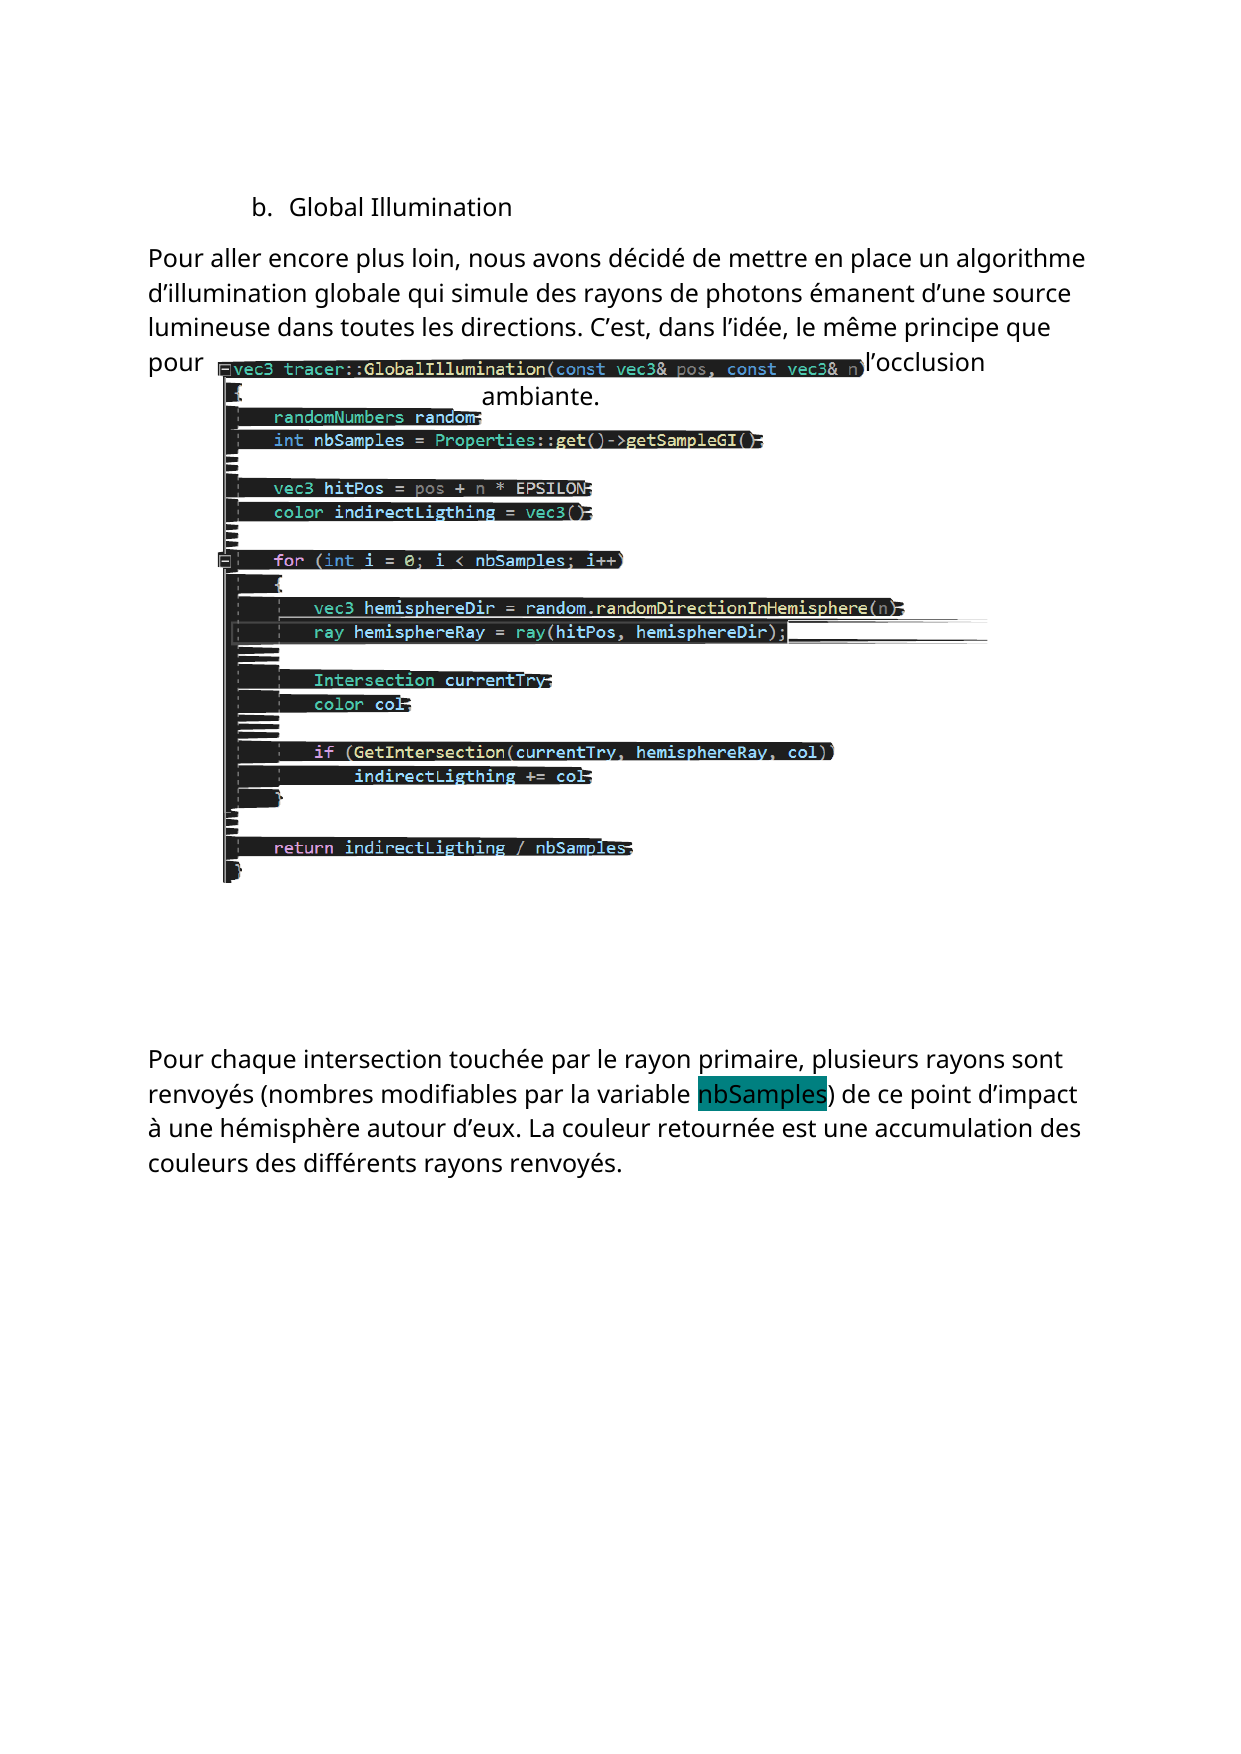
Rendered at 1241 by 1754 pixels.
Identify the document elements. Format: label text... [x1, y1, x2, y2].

list Global Illumination [251, 190, 1093, 224]
text Pour chaque intersection touchée par le rayon primaire, plusieurs rayons sont renvoyés (nombres modifiables par la variable nbSamples) de ce point d’impact à une hémisphère autour d’eux. La couleur retournée est une accumulation des couleurs des différents rayons renvoyés. [148, 1042, 1093, 1179]
text Pour aller encore plus loin, nous avons décidé de mettre en place un algorithme d’illumination globale qui simule des rayons de photons émanent d’une source lumineuse dans toutes les directions. C’est, dans l’idée, le même principe que pour l’occlusion ambiante. [148, 241, 1093, 413]
